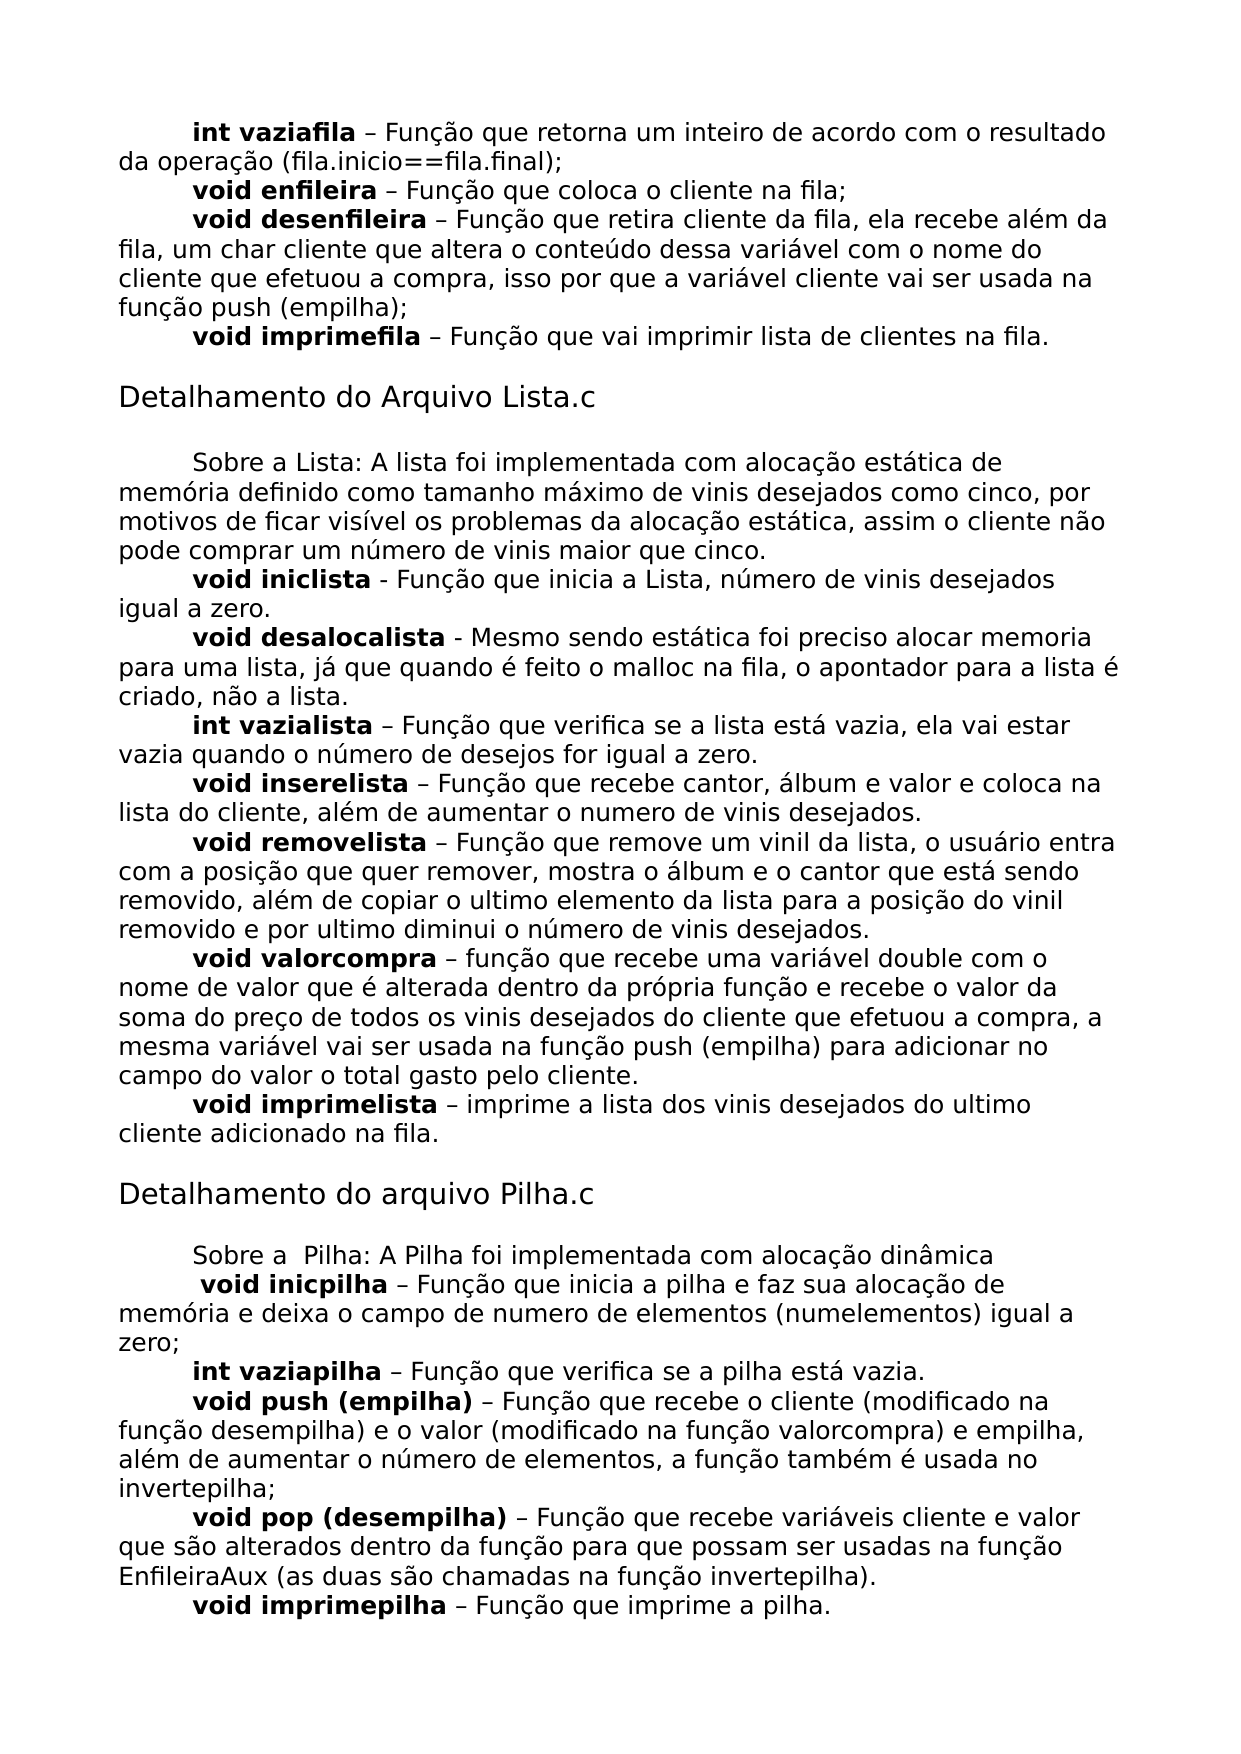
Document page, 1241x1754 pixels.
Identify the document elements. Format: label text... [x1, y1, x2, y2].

text void removelista – Função que remove um vinil da lista, o usuário entra com a posição que quer remover, mostra o álbum e o cantor que está sendo removido, além de copiar o ultimo elemento da lista para a posição do vinil removido e por ultimo diminui o número de vinis desejados. [118, 828, 1122, 944]
text void valorcompra – função que recebe uma variável double com o nome de valor que é alterada dentro da própria função e recebe o valor da soma do preço de todos os vinis desejados do cliente que efetuou a compra, a mesma variável vai ser usada na função push (empilha) para adicionar no campo do valor o total gasto pelo cliente. [118, 944, 1122, 1090]
text void desalocalista - Mesmo sendo estática foi preciso alocar memoria para uma lista, já que quando é feito o malloc na fila, o apontador para a lista é criado, não a lista. [118, 623, 1122, 711]
text Sobre a Pilha: A Pilha foi implementada com alocação dinâmica [118, 1241, 1122, 1270]
text Detalhamento do arquivo Pilha.c [118, 1178, 1122, 1212]
text int vazialista – Função que verifica se a lista está vazia, ela vai estar vazia quando o número de desejos for igual a zero. [118, 711, 1122, 769]
text Detalhamento do Arquivo Lista.c [118, 381, 1122, 414]
text void imprimelista – imprime a lista dos vinis desejados do ultimo cliente adicionado na fila. [118, 1090, 1122, 1148]
text void inserelista – Função que recebe cantor, álbum e valor e coloca na lista do cliente, além de aumentar o numero de vinis desejados. [118, 769, 1122, 828]
text void push (empilha) – Função que recebe o cliente (modificado na função desempilha) e o valor (modificado na função valorcompra) e empilha, além de aumentar o número de elementos, a função também é usada no invertepilha; [118, 1387, 1122, 1503]
text void imprimepilha – Função que imprime a pilha. [118, 1591, 1122, 1620]
text int vaziafila – Função que retorna um inteiro de acordo com o resultado da operação (fila.inicio==fila.final); [118, 118, 1122, 176]
text void pop (desempilha) – Função que recebe variáveis cliente e valor que são alterados dentro da função para que possam ser usadas na função EnfileiraAux (as duas são chamadas na função invertepilha). [118, 1503, 1122, 1591]
text void inicpilha – Função que inicia a pilha e faz sua alocação de memória e deixa o campo de numero de elementos (numelementos) igual a zero; [118, 1270, 1122, 1357]
text Sobre a Lista: A lista foi implementada com alocação estática de memória definido como tamanho máximo de vinis desejados como cinco, por motivos de ficar visível os problemas da alocação estática, assim o cliente não pode comprar um número de vinis maior que cinco. [118, 448, 1122, 565]
text void imprimefila – Função que vai imprimir lista de clientes na fila. [118, 322, 1122, 351]
text void iniclista - Função que inicia a Lista, número de vinis desejados igual a zero. [118, 565, 1122, 623]
text int vaziapilha – Função que verifica se a pilha está vazia. [118, 1357, 1122, 1387]
text void enfileira – Função que coloca o cliente na fila; [118, 176, 1122, 206]
text void desenfileira – Função que retira cliente da fila, ela recebe além da fila, um char cliente que altera o conteúdo dessa variável com o nome do cliente que efetuou a compra, isso por que a variável cliente vai ser usada na função push (empilha); [118, 206, 1122, 322]
